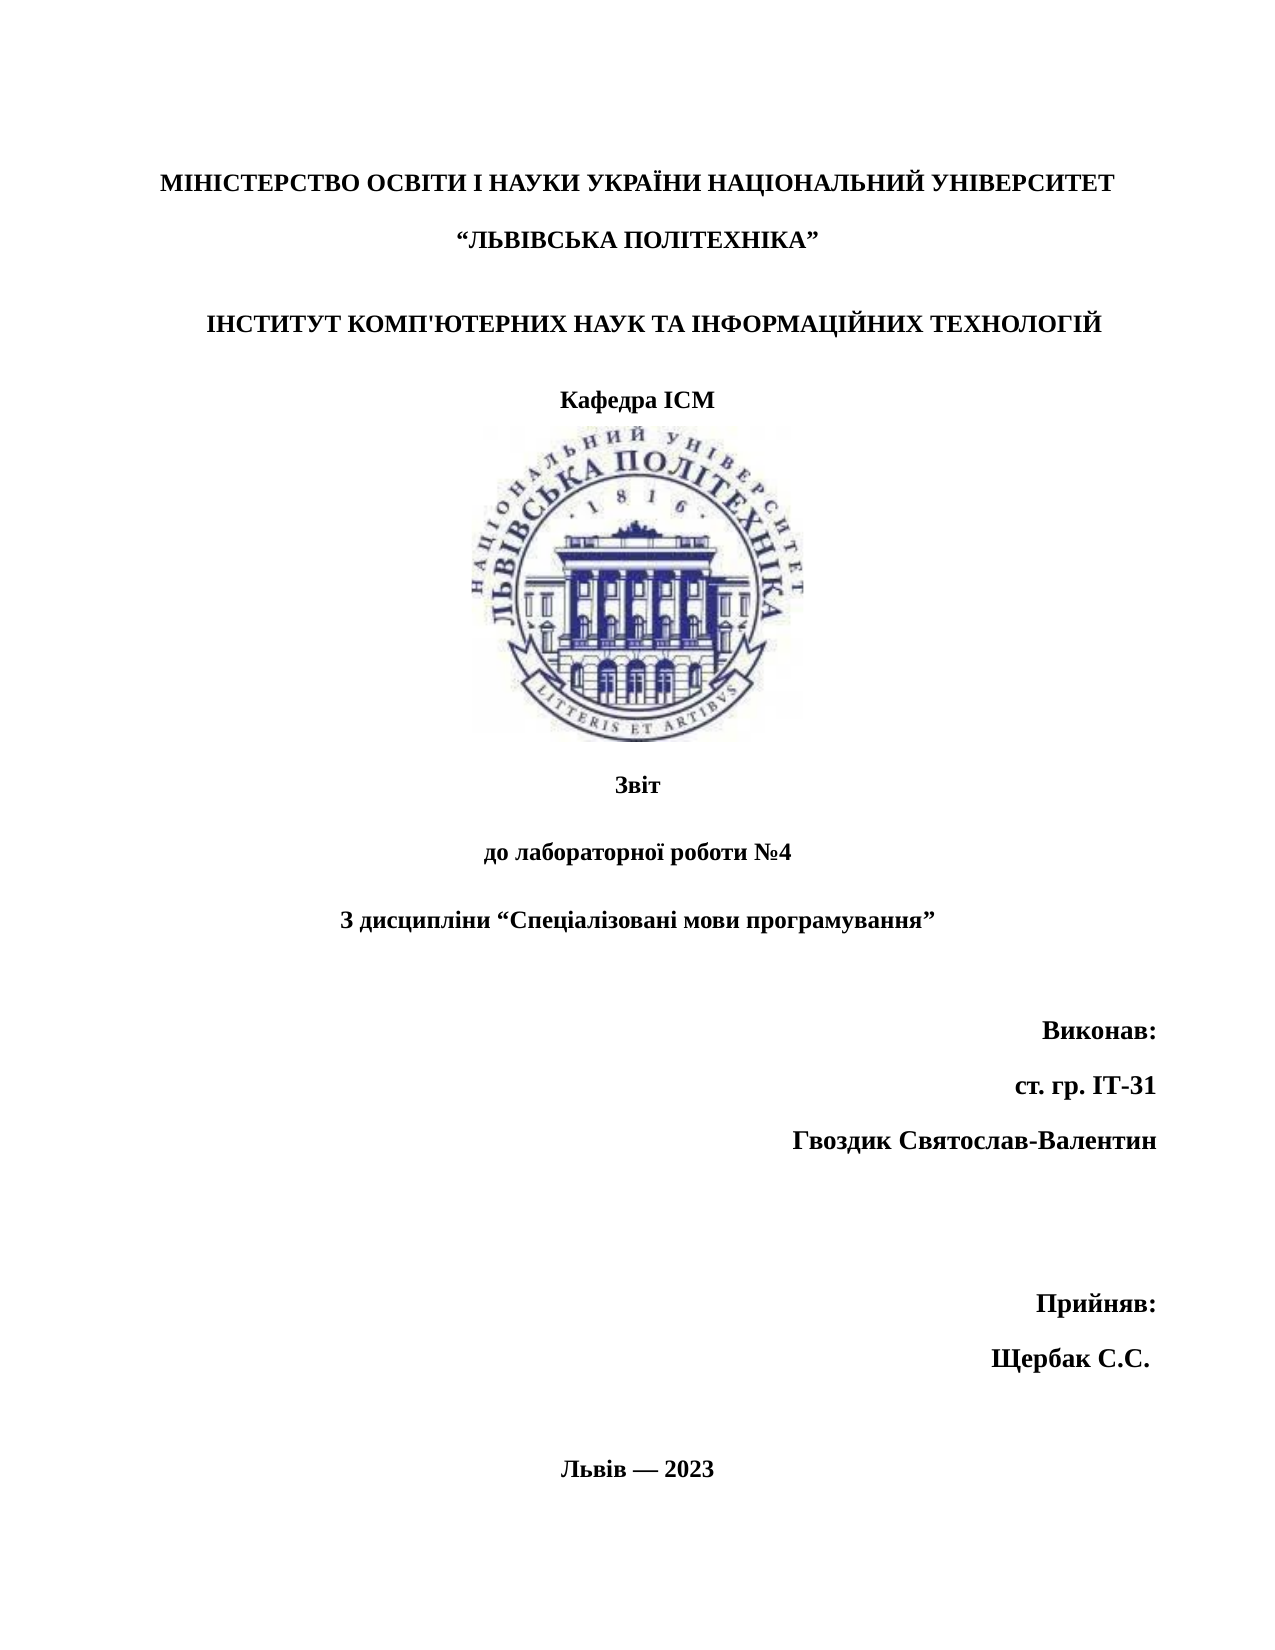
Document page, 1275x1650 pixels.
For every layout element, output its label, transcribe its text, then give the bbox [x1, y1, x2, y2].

picture [471, 426, 804, 742]
text ІНСТИТУТ КОМП'ЮТЕРНИХ НАУК ТА ІНФОРМАЦІЙНИХ ТЕХНОЛОГІЙ [835, 321, 1157, 335]
subtitle до лабораторної роботи №4 [118, 837, 1157, 866]
text ІНСТИТУТ КОМП'ЮТЕРНИХ НАУК ТА ІНФОРМАЦІЙНИХ ТЕХНОЛОГІЙ [151, 321, 834, 335]
text Звіт [118, 771, 1157, 799]
text Гвоздик Святослав-Валентин [859, 1137, 1157, 1152]
text Виконав: [118, 1027, 1157, 1042]
text ст. гр. ІТ-31 [118, 1082, 1065, 1097]
text Гвоздик Святослав-Валентин [118, 1137, 851, 1152]
text Прийняв: [1062, 1300, 1157, 1316]
subtitle Львів — 2023 [118, 1454, 1157, 1483]
text Щербак С.С. [1018, 1355, 1035, 1371]
text Прийняв: [118, 1300, 1059, 1316]
text Щербак С.С. [118, 1355, 1018, 1371]
text ст. гр. ІТ-31 [1068, 1082, 1157, 1097]
text Щербак С.С. [1038, 1355, 1157, 1371]
subtitle Кафедра ІСМ [118, 385, 1157, 414]
subtitle З дисципліни “Спеціалізовані мови програмування” [118, 905, 1157, 934]
subtitle МІНІСТЕРСТВО ОСВІТИ І НАУКИ УКРАЇНИ НАЦІОНАЛЬНИЙ УНІВЕРСИТЕТ “ЛЬВІВСЬКА ПОЛІТЕХНІКА” [118, 168, 1157, 254]
